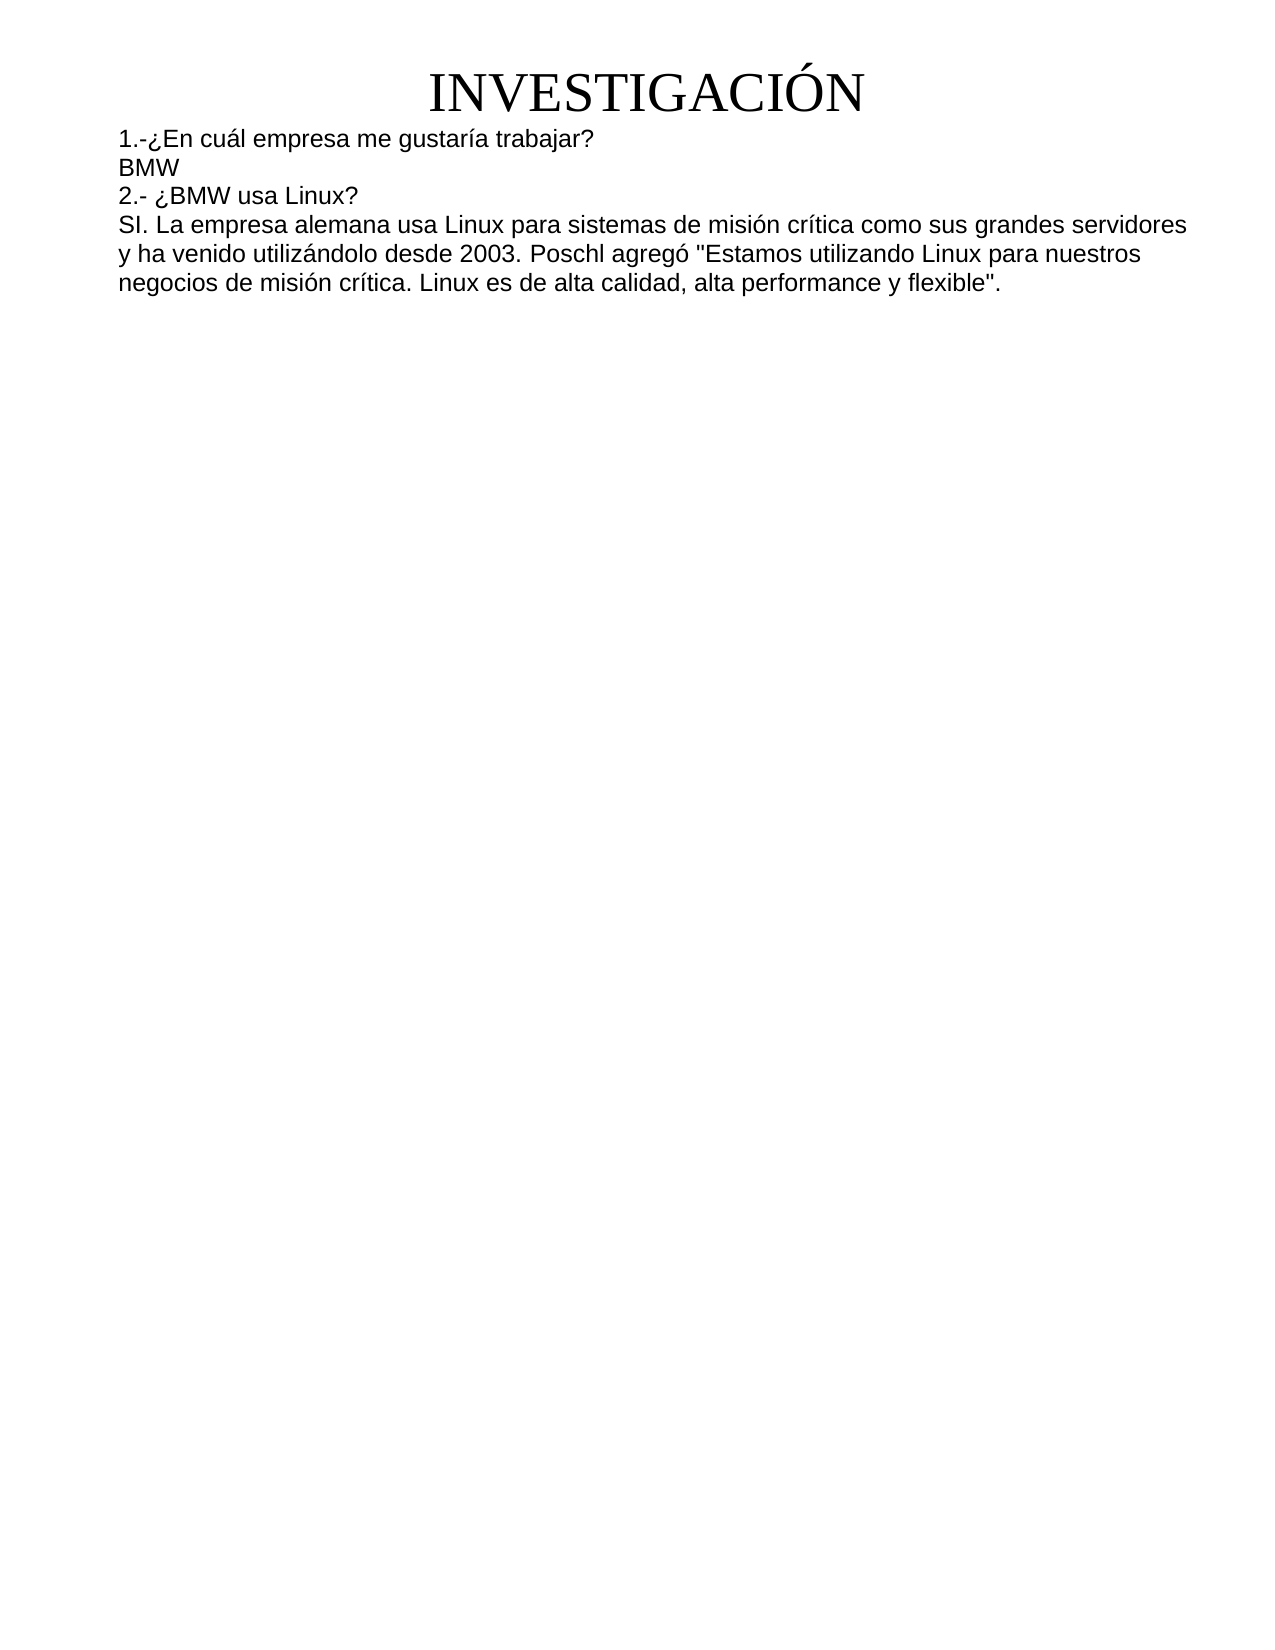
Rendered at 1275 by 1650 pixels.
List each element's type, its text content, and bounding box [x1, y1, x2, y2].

text 2.- ¿BMW usa Linux? [118, 181, 1205, 210]
text SI. La empresa alemana usa Linux para sistemas de misión crítica como sus grandes servidores y ha venido utilizándolo desde 2003. Poschl agregó "Estamos utilizando Linux para nuestros negocios de misión crítica. Linux es de alta calidad, alta performance y flexible". [118, 210, 1205, 296]
text BMW [118, 153, 1205, 181]
text 1.-¿En cuál empresa me gustaría trabajar? [118, 124, 1205, 153]
text INVESTIGACIÓN [118, 59, 1205, 124]
